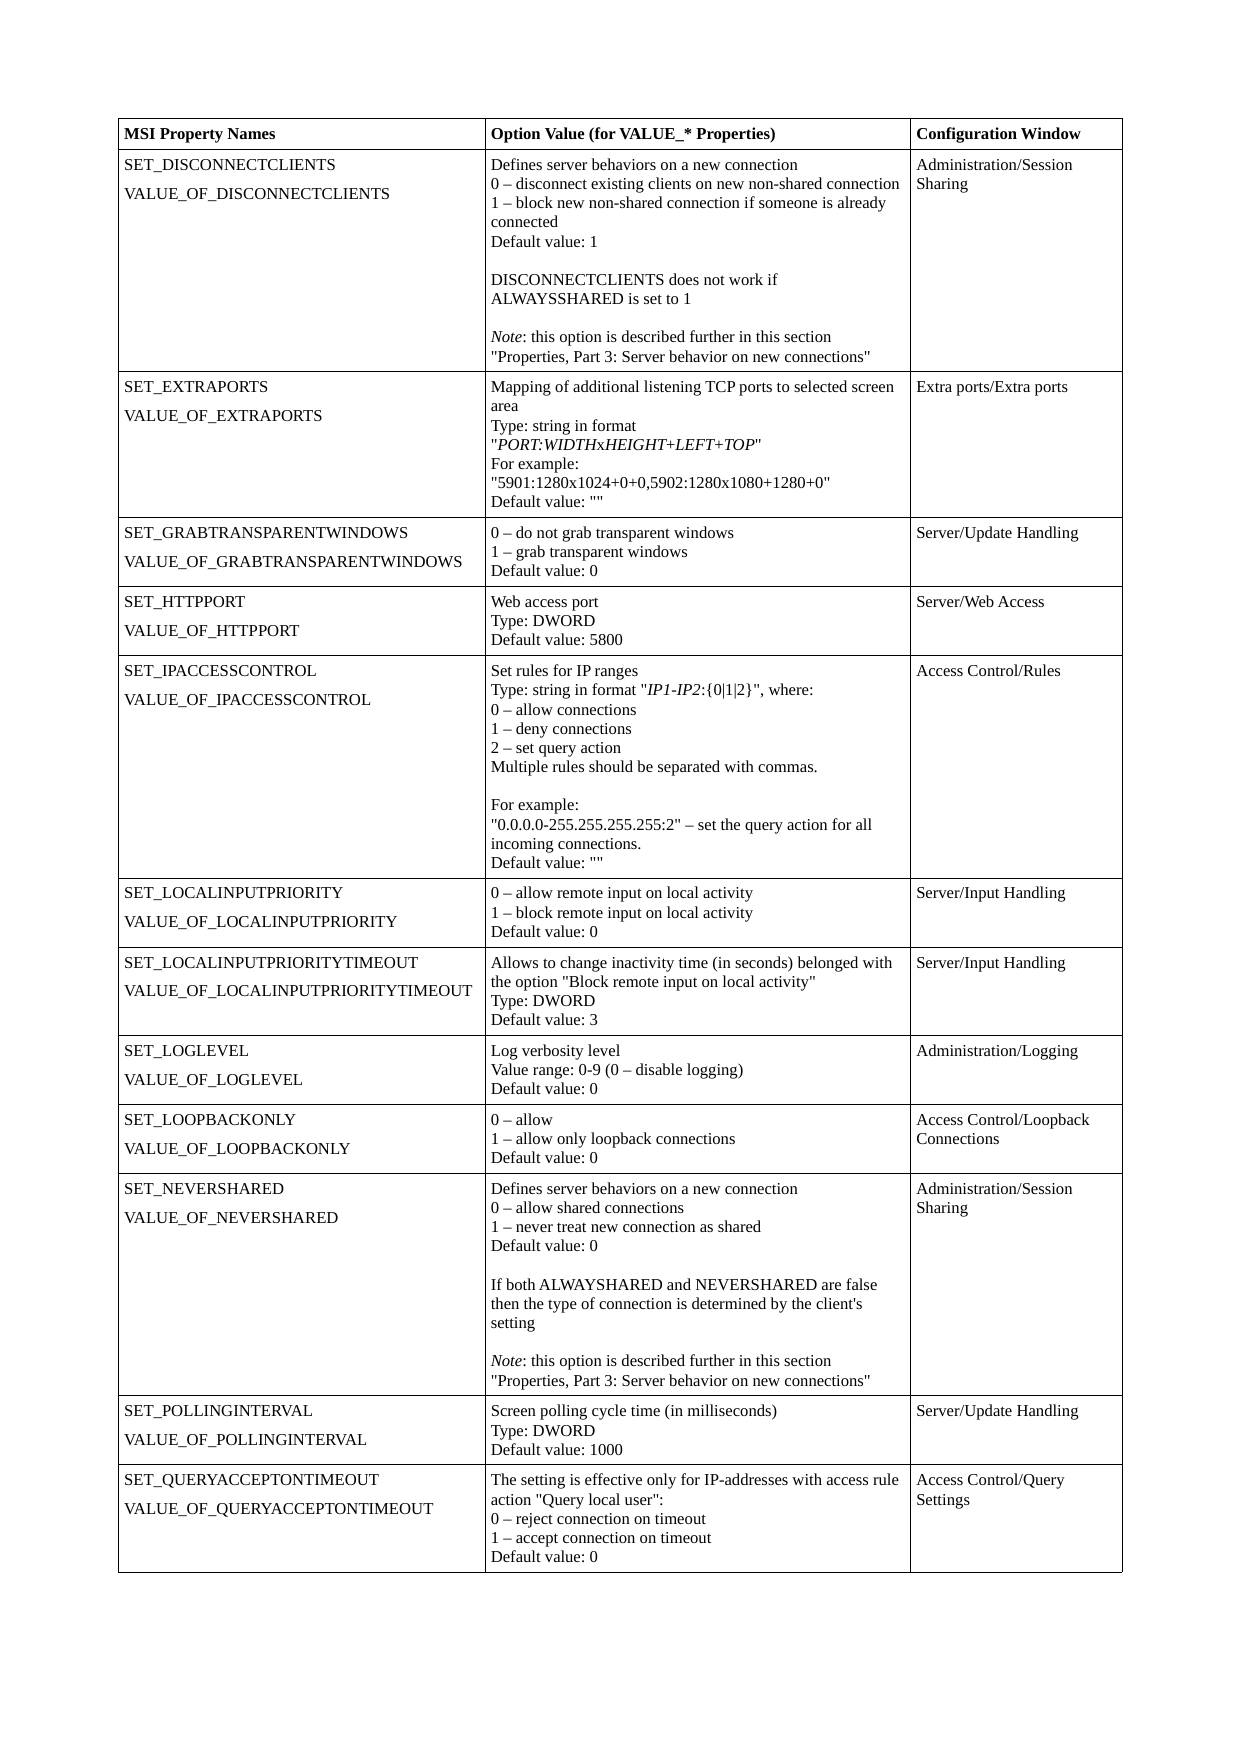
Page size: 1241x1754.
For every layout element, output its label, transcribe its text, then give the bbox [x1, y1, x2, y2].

table_cell SET_POLLINGINTERVAL VALUE_OF_POLLINGINTERVAL [119, 1396, 485, 1464]
table_header MSI Property Names [119, 119, 485, 149]
table_cell SET_LOOPBACKONLY VALUE_OF_LOOPBACKONLY [119, 1105, 485, 1173]
table_cell 0 – allow remote input on local activity 1 – block remote input on local activity Default value: 0 [486, 879, 910, 947]
table_cell Administration/Logging [911, 1036, 1122, 1104]
table_header Configuration Window [911, 119, 1122, 149]
table_cell Administration/Session Sharing [911, 150, 1122, 371]
table_cell 0 – do not grab transparent windows 1 – grab transparent windows Default value: 0 [486, 518, 910, 586]
table_cell SET_LOCALINPUTPRIORITY VALUE_OF_LOCALINPUTPRIORITY [119, 879, 485, 947]
table_cell SET_IPACCESSCONTROL VALUE_OF_IPACCESSCONTROL [119, 656, 485, 877]
table_cell Set rules for IP ranges Type: string in format "IP1-IP2:{0|1|2}", where: 0 – allow connections 1 – deny connections 2 – set query action Multiple rules should be separated with commas. For example: "0.0.0.0-255.255.255.255:2" – set the query action for all incoming connections. Default value: "" [486, 656, 910, 877]
table_cell SET_EXTRAPORTS VALUE_OF_EXTRAPORTS [119, 372, 485, 517]
table_cell SET_NEVERSHARED VALUE_OF_NEVERSHARED [119, 1174, 485, 1395]
table_cell SET_QUERYACCEPTONTIMEOUT VALUE_OF_QUERYACCEPTONTIMEOUT [119, 1465, 485, 1572]
table_cell Access Control/Rules [911, 656, 1122, 877]
table_cell Server/Web Access [911, 587, 1122, 655]
table_cell Server/Input Handling [911, 948, 1122, 1035]
table_cell Log verbosity level Value range: 0-9 (0 – disable logging) Default value: 0 [486, 1036, 910, 1104]
table_header Option Value (for VALUE_* Properties) [486, 119, 910, 149]
table_cell Access Control/Query Settings [911, 1465, 1122, 1572]
table_cell Server/Update Handling [911, 518, 1122, 586]
table_cell Server/Input Handling [911, 879, 1122, 947]
table_cell Server/Update Handling [911, 1396, 1122, 1464]
table_cell Mapping of additional listening TCP ports to selected screen area Type: string in format "PORT:WIDTHxHEIGHT+LEFT+TOP" For example: "5901:1280x1024+0+0,5902:1280x1080+1280+0" Default value: "" [486, 372, 910, 517]
table_cell Web access port Type: DWORD Default value: 5800 [486, 587, 910, 655]
table_cell Extra ports/Extra ports [911, 372, 1122, 517]
table_cell SET_DISCONNECTCLIENTS VALUE_OF_DISCONNECTCLIENTS [119, 150, 485, 371]
table_cell Defines server behaviors on a new connection 0 – allow shared connections 1 – never treat new connection as shared Default value: 0 If both ALWAYSHARED and NEVERSHARED are false then the type of connection is determined by the client's setting Note: this option is described further in this section "Properties, Part 3: Server behavior on new connections" [486, 1174, 910, 1395]
table_cell Defines server behaviors on a new connection 0 – disconnect existing clients on new non-shared connection 1 – block new non-shared connection if someone is already connected Default value: 1 DISCONNECTCLIENTS does not work if ALWAYSSHARED is set to 1 Note: this option is described further in this section "Properties, Part 3: Server behavior on new connections" [486, 150, 910, 371]
table_cell Screen polling cycle time (in milliseconds) Type: DWORD Default value: 1000 [486, 1396, 910, 1464]
table_cell Administration/Session Sharing [911, 1174, 1122, 1395]
table_cell Access Control/Loopback Connections [911, 1105, 1122, 1173]
table_cell SET_LOCALINPUTPRIORITYTIMEOUT VALUE_OF_LOCALINPUTPRIORITYTIMEOUT [119, 948, 485, 1035]
table_cell Allows to change inactivity time (in seconds) belonged with the option "Block remote input on local activity" Type: DWORD Default value: 3 [486, 948, 910, 1035]
table_cell SET_HTTPPORT VALUE_OF_HTTPPORT [119, 587, 485, 655]
table_cell The setting is effective only for IP-addresses with access rule action "Query local user": 0 – reject connection on timeout 1 – accept connection on timeout Default value: 0 [486, 1465, 910, 1572]
table_cell 0 – allow 1 – allow only loopback connections Default value: 0 [486, 1105, 910, 1173]
table_cell SET_GRABTRANSPARENTWINDOWS VALUE_OF_GRABTRANSPARENTWINDOWS [119, 518, 485, 586]
table_cell SET_LOGLEVEL VALUE_OF_LOGLEVEL [119, 1036, 485, 1104]
